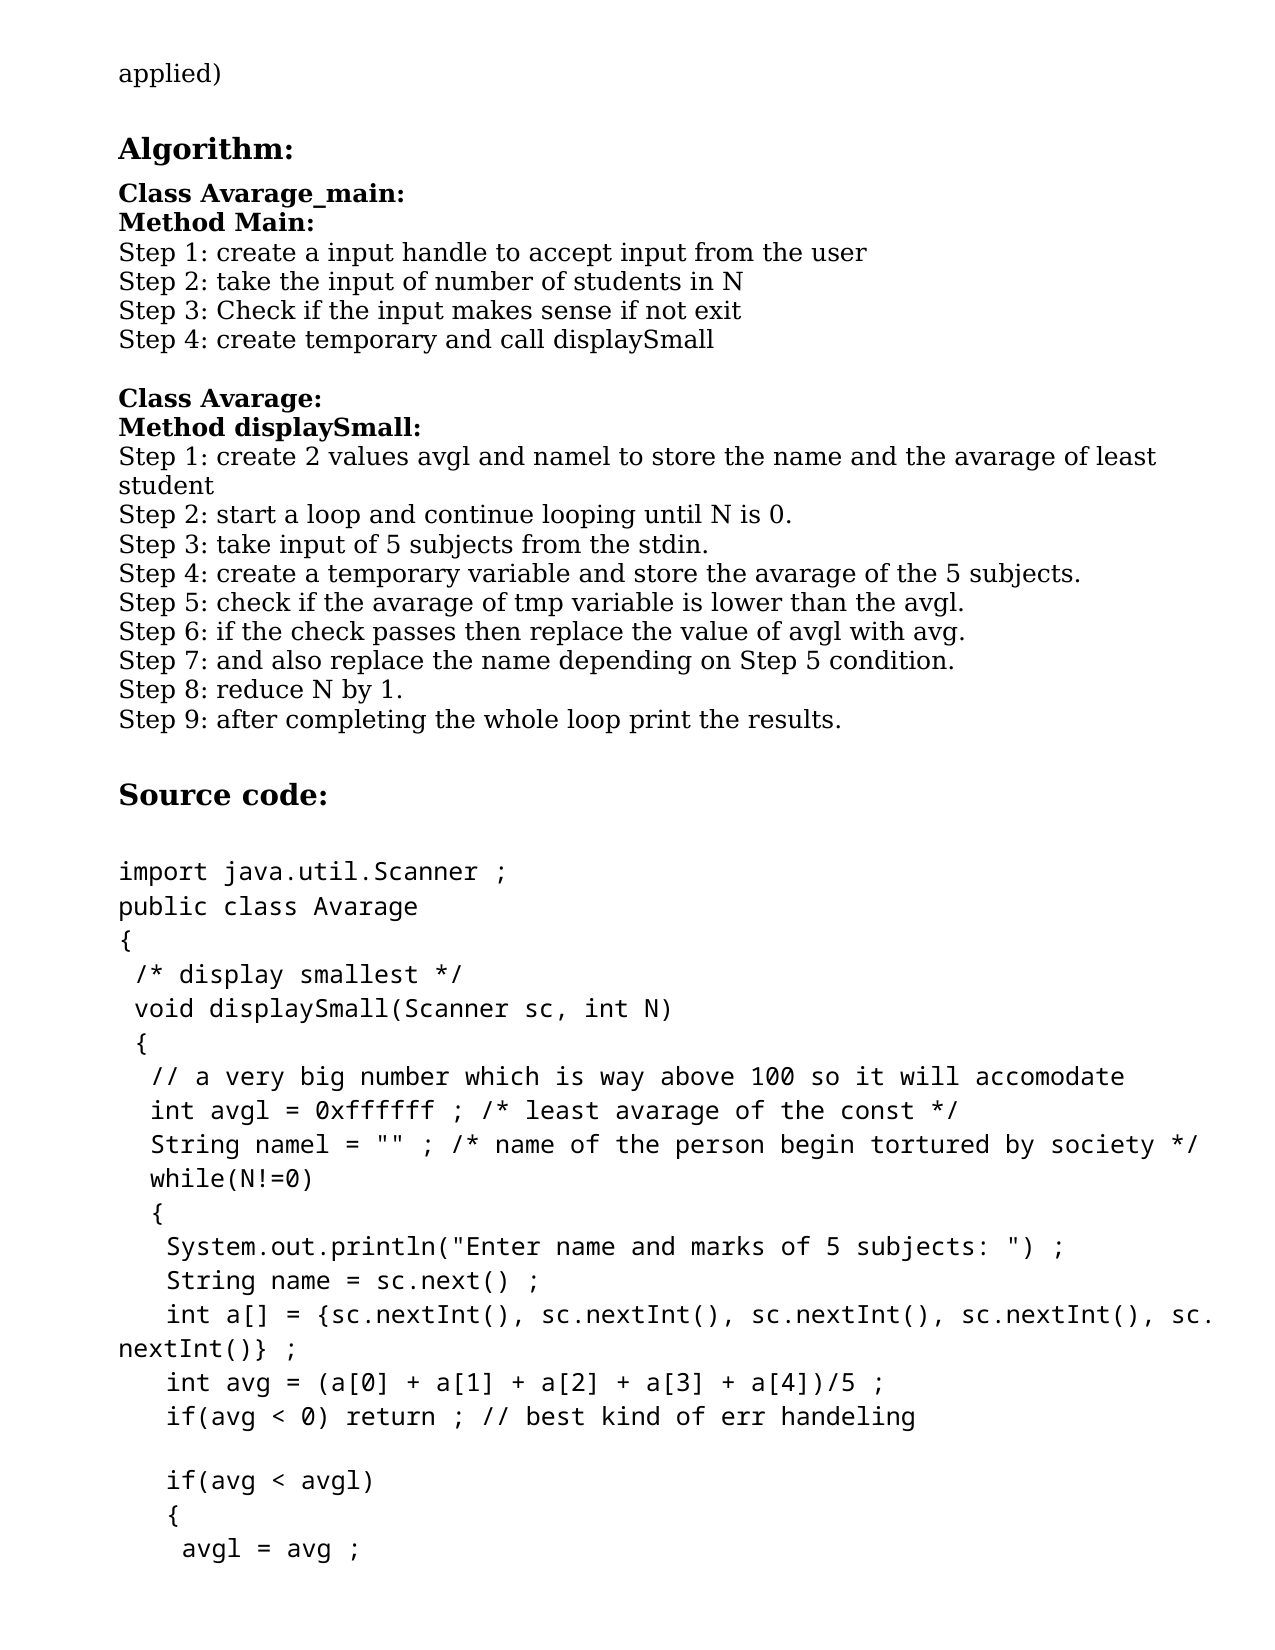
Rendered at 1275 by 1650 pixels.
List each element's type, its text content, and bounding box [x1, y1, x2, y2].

text Class Avarage_main: Method Main: Step 1: create a input handle to accept input from the user Step 2: take the input of number of students in N Step 3: Check if the input makes sense if not exit Step 4: create temporary and call displaySmall Class Avarage: Method displaySmall: Step 1: create 2 values avgl and namel to store the name and the avarage of least student Step 2: start a loop and continue looping until N is 0. Step 3: take input of 5 subjects from the stdin. Step 4: create a temporary variable and store the avarage of the 5 subjects. Step 5: check if the avarage of tmp variable is lower than the avgl. Step 6: if the check passes then replace the value of avgl with avg. Step 7: and also replace the name depending on Step 5 condition. Step 8: reduce N by 1. Step 9: after completing the whole loop print the results. [118, 179, 1216, 734]
subtitle Algorithm: [118, 132, 1216, 167]
subtitle Source code: [118, 778, 1216, 812]
text import java.util.Scanner ; public class Avarage { /* display smallest */ void displaySmall(Scanner sc, int N) { // a very big number which is way above 100 so it will accomodate int avgl = 0xffffff ; /* least avarage of the const */ String namel = "" ; /* name of the person begin tortured by society */ while(N!=0) { System.out.println("Enter name and marks of 5 subjects: ") ; String name = sc.next() ; int a[] = {sc.nextInt(), sc.nextInt(), sc.nextInt(), sc.nextInt(), sc.nextInt()} ; int avg = (a[0] + a[1] + a[2] + a[3] + a[4])/5 ; if(avg < 0) return ; // best kind of err handeling if(avg < avgl) { avgl = avg ; [118, 825, 1216, 1564]
text applied) [118, 59, 1216, 88]
